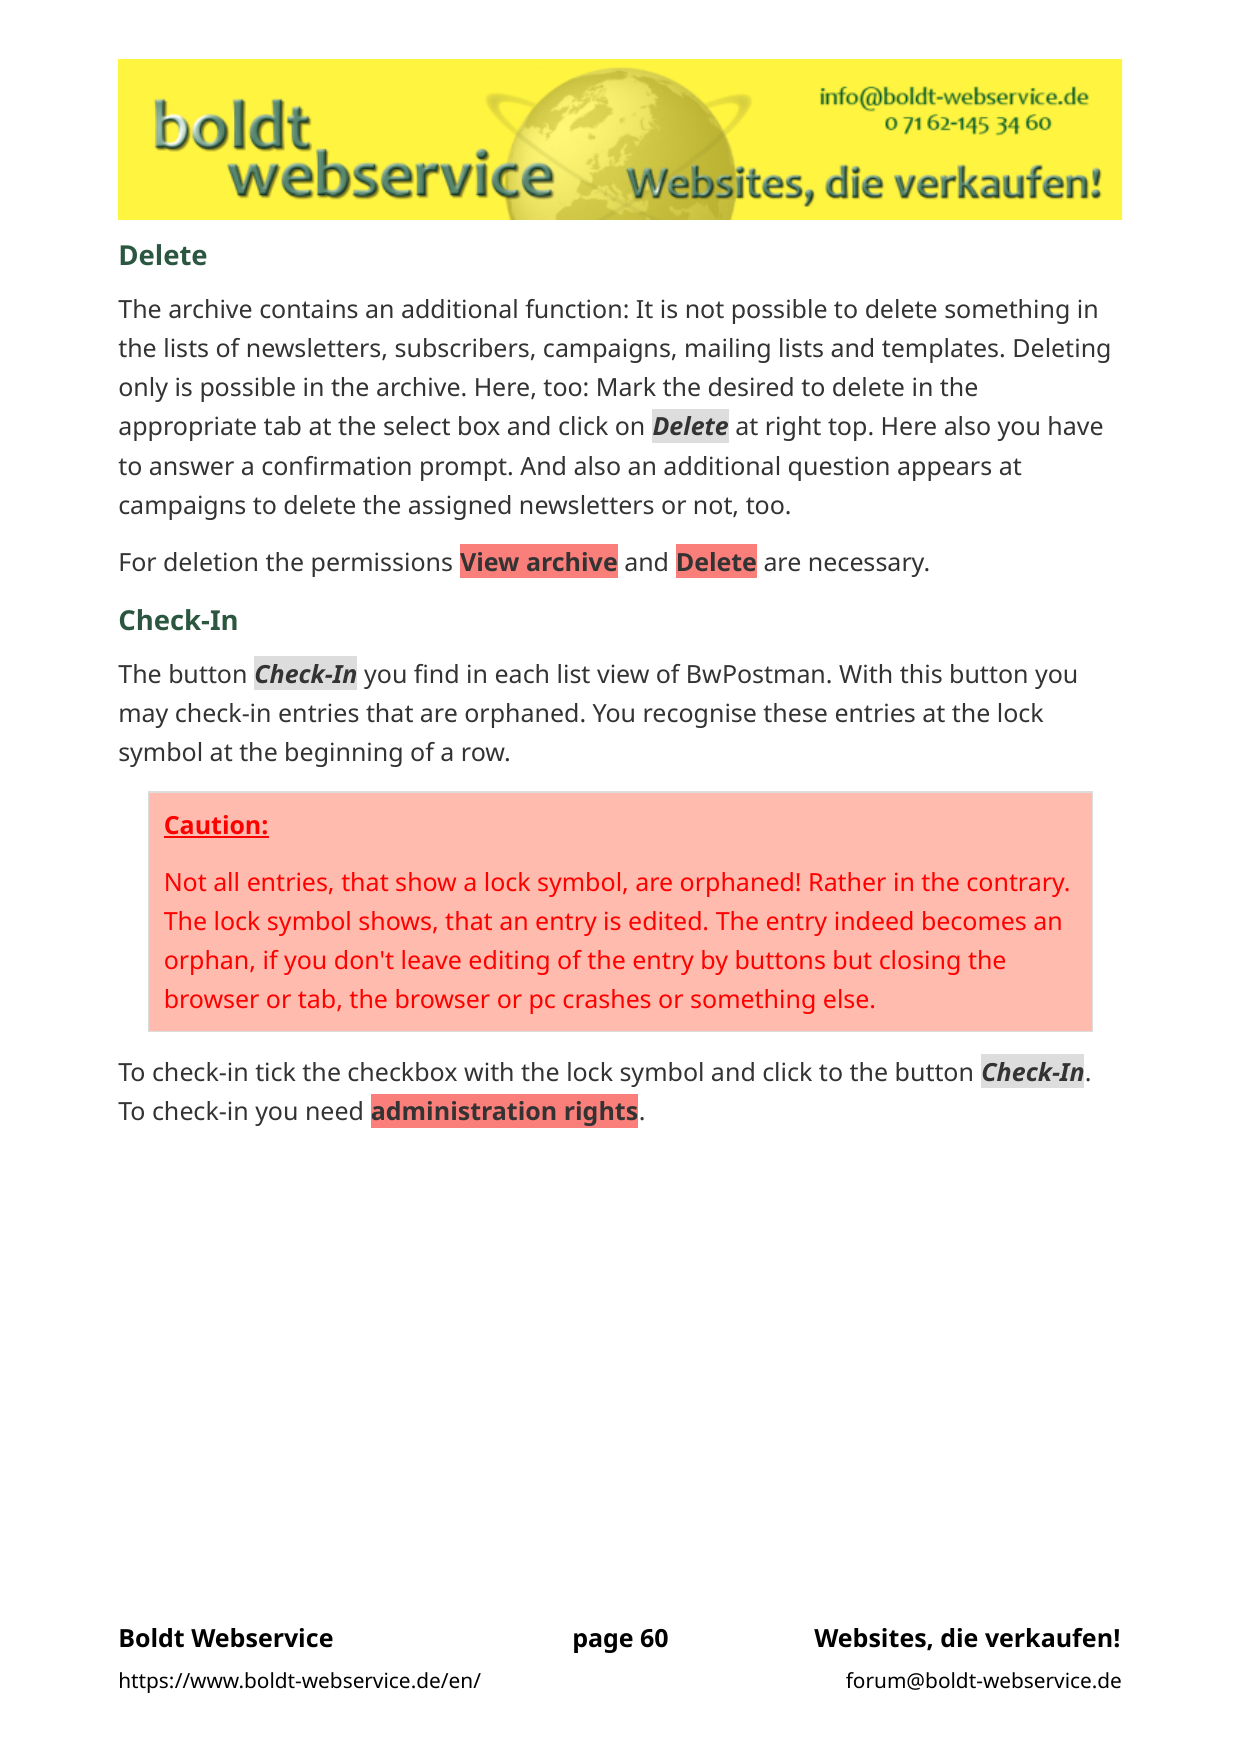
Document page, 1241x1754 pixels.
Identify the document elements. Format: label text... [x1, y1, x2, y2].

text For deletion the permissions View archive and Delete are necessary. [757, 544, 1122, 578]
picture [118, 59, 1123, 220]
text The archive contains an additional function: It is not possible to delete something in the lists of newsletters, subscribers, campaigns, mailing lists and templates. Deleting only is possible in the archive. Here, too: Mark the desired to delete in the appropriate tab at the select box and click on Delete at right top. Here also you have to answer a confirmation prompt. And also an additional question appears at campaigns to delete the assigned newsletters or not, too. [118, 291, 1122, 521]
text For deletion the permissions View archive and Delete are necessary. [618, 544, 676, 578]
text The button Check-In you find in each list view of BwPostman. With this button you may check-in entries that are orphaned. You recognise these entries at the lock symbol at the beginning of a row. [118, 656, 1122, 769]
subtitle Check-In [118, 601, 1122, 638]
text For deletion the permissions View archive and Delete are necessary. [118, 544, 460, 578]
text Caution: [149, 793, 1092, 841]
text Not all entries, that show a lock symbol, are orphaned! Rather in the contrary. The lock symbol shows, that an entry is edited. The entry indeed becomes an orphan, if you don't leave editing of the entry by buttons but closing the browser or tab, the browser or pc crashes or something else. [149, 848, 1092, 1031]
text To check-in tick the checkbox with the lock symbol and click to the button Check-In. To check-in you need administration rights. [118, 1054, 1122, 1128]
subtitle Delete [118, 236, 1122, 274]
